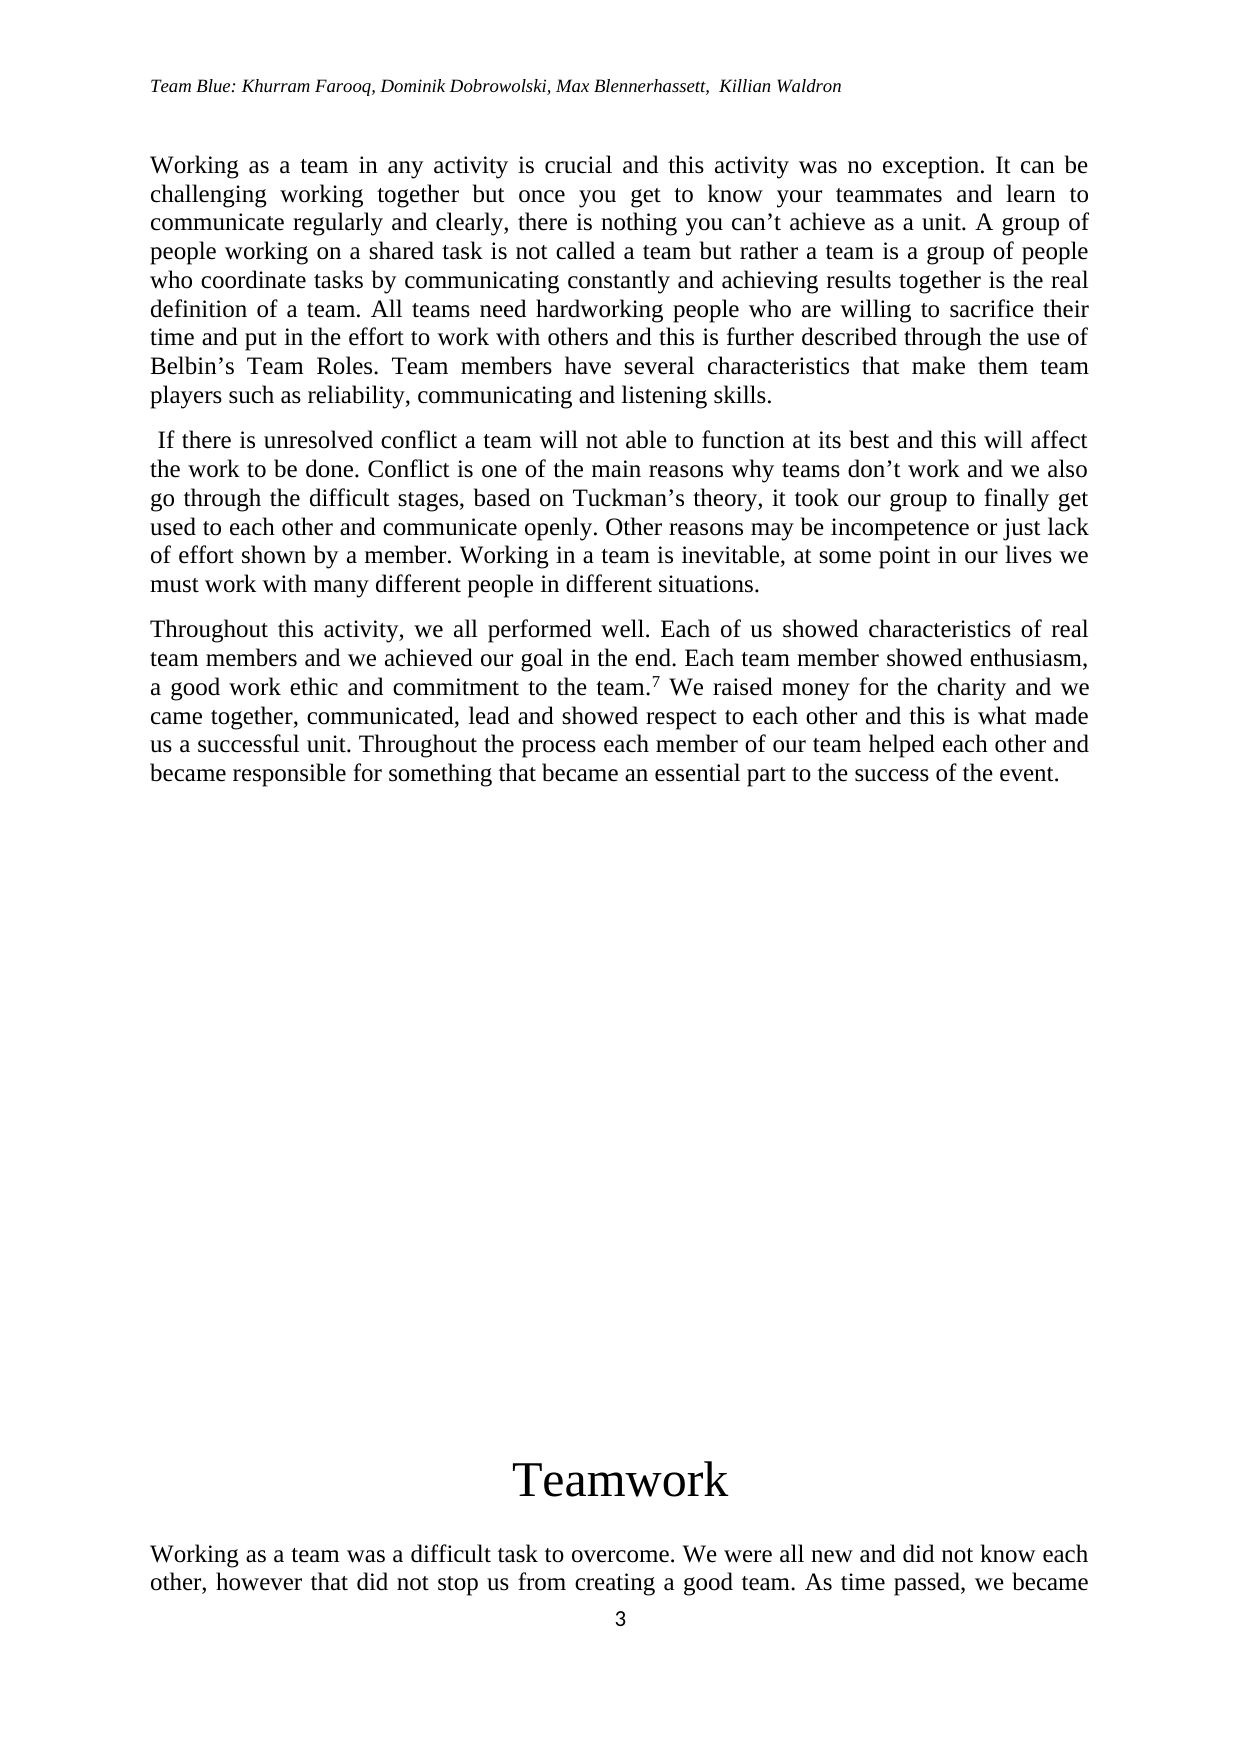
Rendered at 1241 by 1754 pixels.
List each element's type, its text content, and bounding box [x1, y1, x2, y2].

text Working as a team in any activity is crucial and this activity was no exception. It can be challenging working together but once you get to know your teammates and learn to communicate regularly and clearly, there is nothing you can’t achieve as a unit. A group of people working on a shared task is not called a team but rather a team is a group of people who coordinate tasks by communicating constantly and achieving results together is the real definition of a team. All teams need hardworking people who are willing to sacrifice their time and put in the effort to work with others and this is further described through the use of Belbin’s Team Roles. Team members have several characteristics that make them team players such as reliability, communicating and listening skills. [150, 150, 1090, 409]
text Throughout this activity, we all performed well. Each of us showed characteristics of real team members and we achieved our goal in the end. Each team member showed enthusiasm, a good work ethic and commitment to the team.7 We raised money for the charity and we came together, communicated, lead and showed respect to each other and this is what made us a successful unit. Throughout the process each member of our team helped each other and became responsible for something that became an essential part to the success of the event. [150, 614, 1090, 787]
text Teamwork [150, 1450, 1090, 1507]
text Working as a team was a difficult task to overcome. We were all new and did not know each other, however that did not stop us from creating a good team. As time passed, we became [150, 1539, 1090, 1596]
text If there is unresolved conflict a team will not able to function at its best and this will affect the work to be done. Conflict is one of the main reasons why teams don’t work and we also go through the difficult stages, based on Tuckman’s theory, it took our group to finally get used to each other and communicate openly. Other reasons may be incompetence or just lack of effort shown by a member. Working in a team is inevitable, at some point in our lives we must work with many different people in different situations. [150, 425, 1090, 598]
